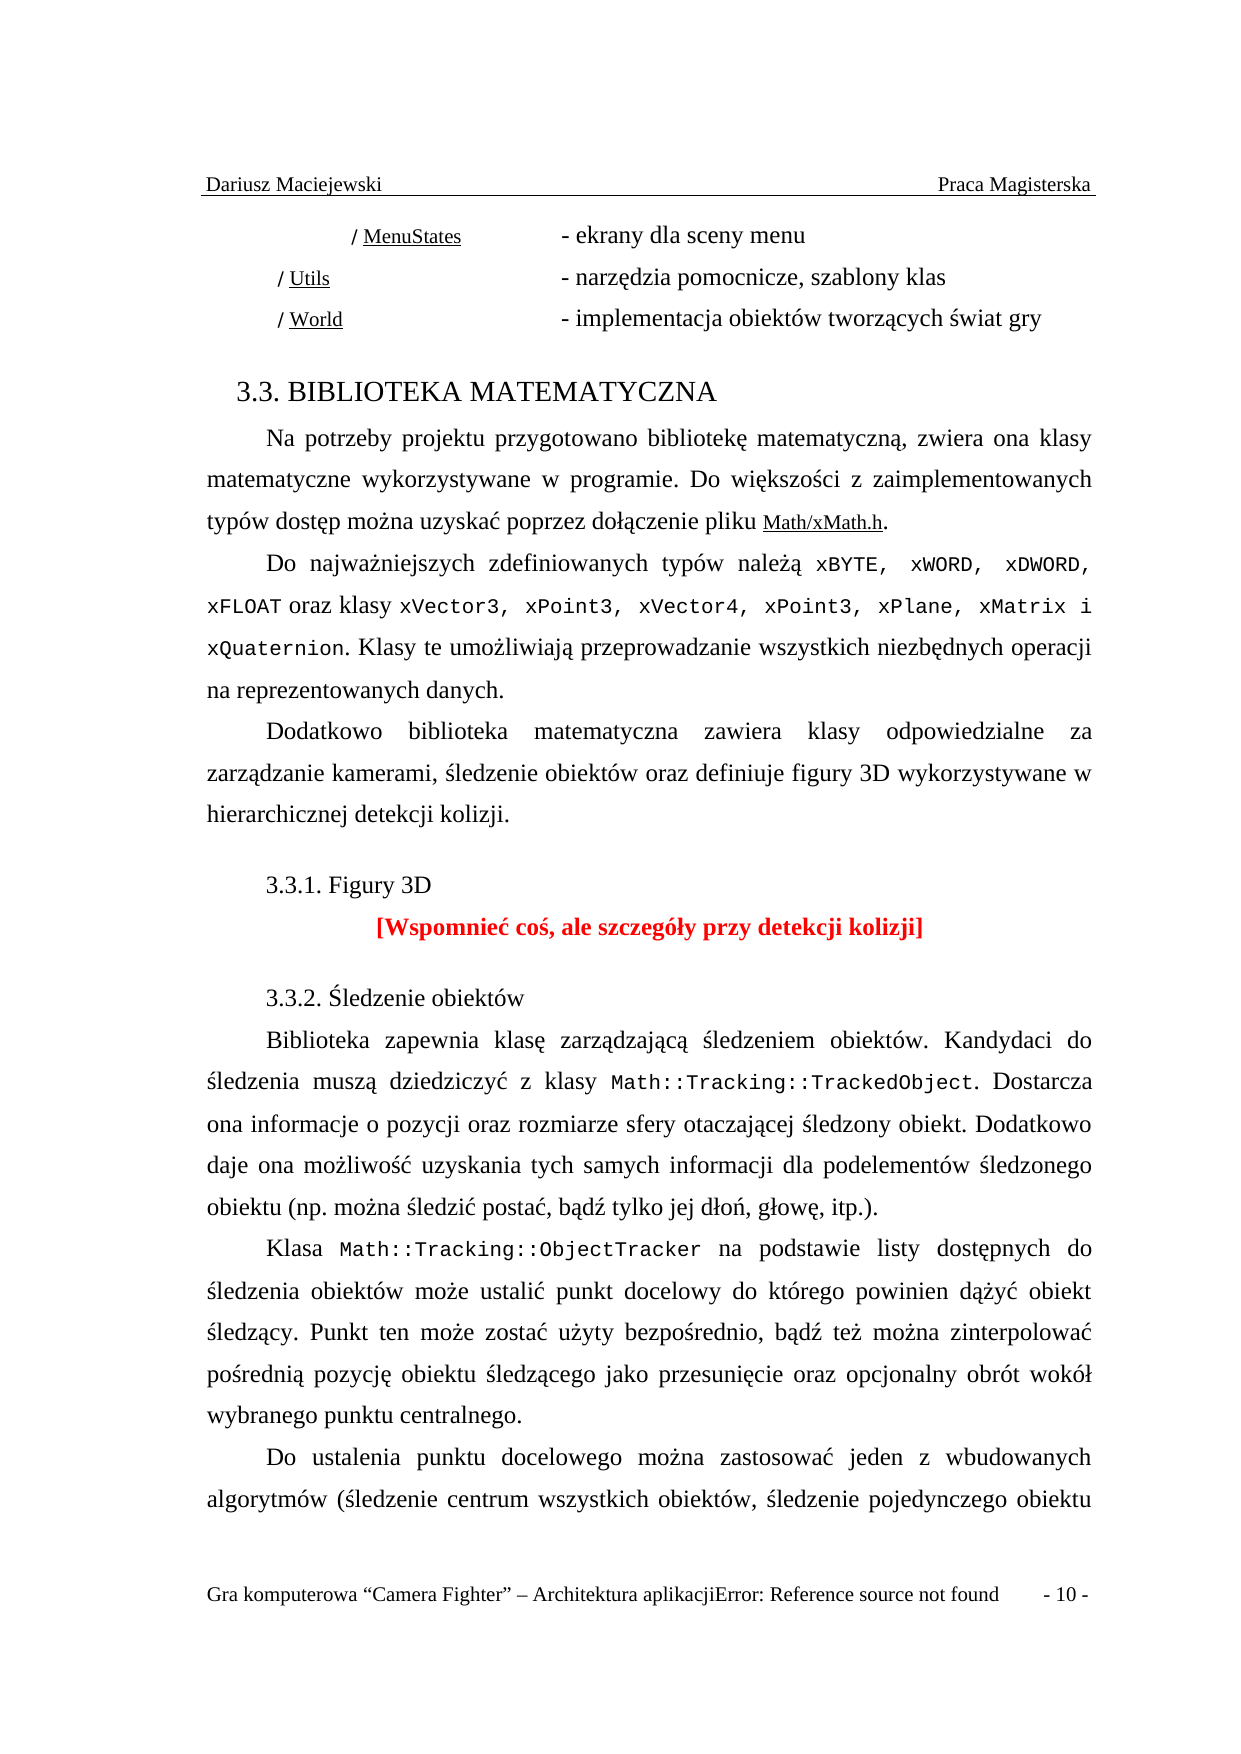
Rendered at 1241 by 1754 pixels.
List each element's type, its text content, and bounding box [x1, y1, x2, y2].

text [Wspomnieć coś, ale szczegóły przy detekcji kolizji] [207, 913, 1092, 941]
list Utils - narzędzia pomocnicze, szablony klas [218, 263, 1092, 291]
subtitle Figury 3D [207, 872, 1092, 899]
subtitle Śledzenie obiektów [207, 984, 1092, 1012]
list World - implementacja obiektów tworzących świat gry [218, 304, 1092, 332]
text Na potrzeby projektu przygotowano bibliotekę matematyczną, zwiera ona klasy matematyczne wykorzystywane w programie. Do większości z zaimplementowanych typów dostęp można uzyskać poprzez dołączenie pliku Math/xMath.h. [207, 424, 1092, 535]
text Do najważniejszych zdefiniowanych typów należą xBYTE, xWORD, xDWORD, xFLOAT oraz klasy xVector3, xPoint3, xVector4, xPoint3, xPlane, xMatrix i xQuaternion. Klasy te umożliwiają przeprowadzanie wszystkich niezbędnych operacji na reprezentowanych danych. [207, 549, 1092, 704]
text Klasa Math::Tracking::ObjectTracker na podstawie listy dostępnych do śledzenia obiektów może ustalić punkt docelowy do którego powinien dążyć obiekt śledzący. Punkt ten może zostać użyty bezpośrednio, bądź też można zinterpolować pośrednią pozycję obiektu śledzącego jako przesunięcie oraz opcjonalny obrót wokół wybranego punktu centralnego. [207, 1234, 1092, 1429]
text Dodatkowo biblioteka matematyczna zawiera klasy odpowiedzialne za zarządzanie kamerami, śledzenie obiektów oraz definiuje figury 3D wykorzystywane w hierarchicznej detekcji kolizji. [207, 717, 1092, 828]
subtitle Biblioteka matematyczna [207, 376, 1092, 408]
text Do ustalenia punktu docelowego można zastosować jeden z wbudowanych algorytmów (śledzenie centrum wszystkich obiektów, śledzenie pojedynczego obiektu [207, 1443, 1092, 1512]
text Biblioteka zapewnia klasę zarządzającą śledzeniem obiektów. Kandydaci do śledzenia muszą dziedziczyć z klasy Math::Tracking::TrackedObject. Dostarcza ona informacje o pozycji oraz rozmiarze sfery otaczającej śledzony obiekt. Dodatkowo daje ona możliwość uzyskania tych samych informacji dla podelementów śledzonego obiektu (np. można śledzić postać, bądź tylko jej dłoń, głowę, itp.). [207, 1026, 1092, 1221]
list MenuStates - ekrany dla sceny menu [292, 221, 1092, 249]
